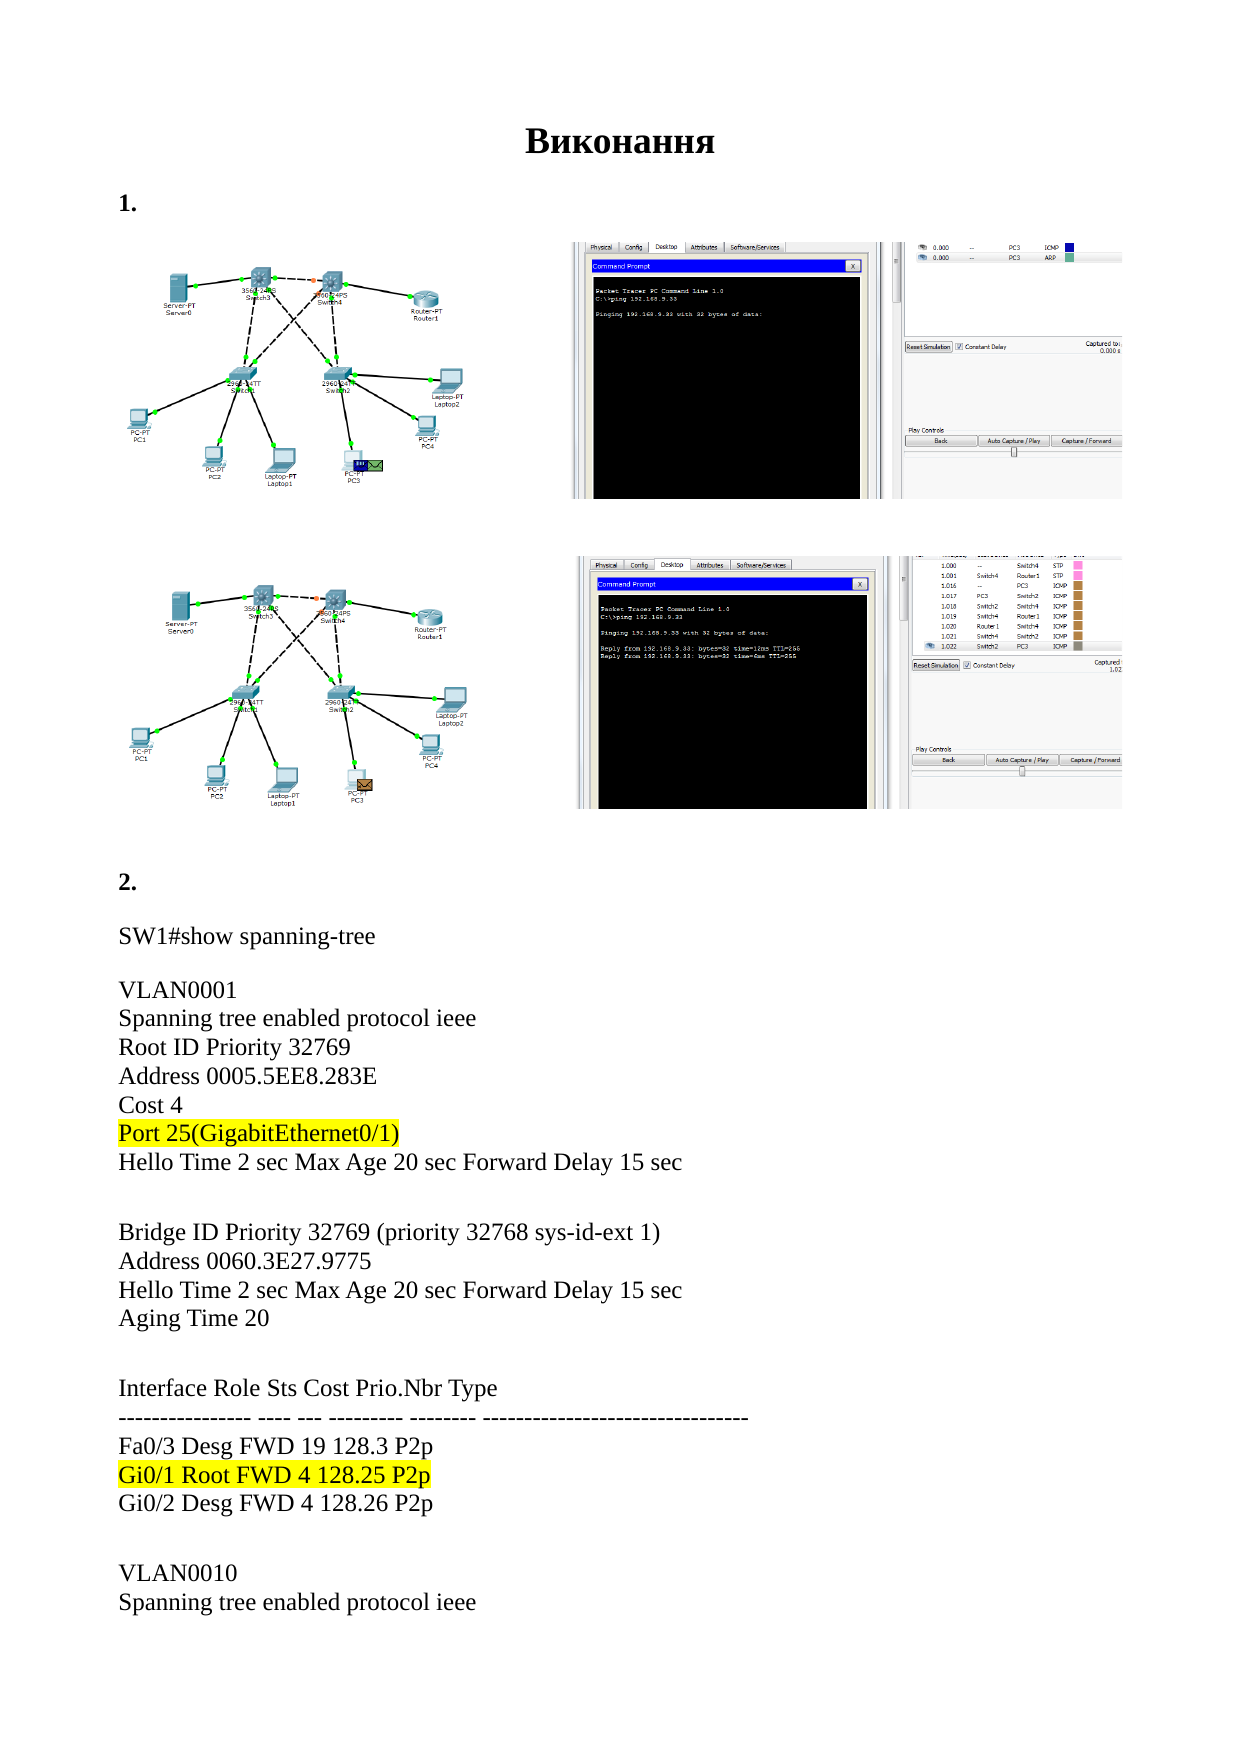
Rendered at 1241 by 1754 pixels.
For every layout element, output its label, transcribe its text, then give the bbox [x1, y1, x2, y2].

text Port 25(GigabitEthernet0/1) [118, 1118, 1122, 1147]
text VLAN0010 [118, 1558, 1122, 1587]
text VLAN0001 [118, 975, 1122, 1003]
text Spanning tree enabled protocol ieee [118, 1587, 1122, 1616]
picture [118, 556, 1123, 809]
text Root ID Priority 32769 [118, 1032, 1122, 1061]
list Виконання [118, 118, 1122, 161]
list 2. [118, 867, 1122, 896]
text ---------------- ---- --- --------- -------- -------------------------------- [118, 1402, 1122, 1431]
text Hello Time 2 sec Max Age 20 sec Forward Delay 15 sec [118, 1275, 1122, 1303]
text Bridge ID Priority 32769 (priority 32768 sys-id-ext 1) [118, 1217, 1122, 1246]
text Interface Role Sts Cost Prio.Nbr Type [118, 1373, 1122, 1402]
text Aging Time 20 [118, 1303, 1122, 1332]
picture [118, 242, 1123, 499]
text Spanning tree enabled protocol ieee [118, 1003, 1122, 1032]
text Address 0060.3E27.9775 [118, 1246, 1122, 1275]
text Gi0/1 Root FWD 4 128.25 P2p [118, 1460, 1122, 1488]
text SW1#show spanning-tree [118, 921, 1122, 949]
list 1. [118, 188, 1122, 217]
text Fa0/3 Desg FWD 19 128.3 P2p [118, 1431, 1122, 1460]
text Gi0/2 Desg FWD 4 128.26 P2p [118, 1488, 1122, 1517]
text Hello Time 2 sec Max Age 20 sec Forward Delay 15 sec [118, 1147, 1122, 1176]
text Address 0005.5EE8.283E [118, 1061, 1122, 1090]
text Cost 4 [118, 1090, 1122, 1118]
